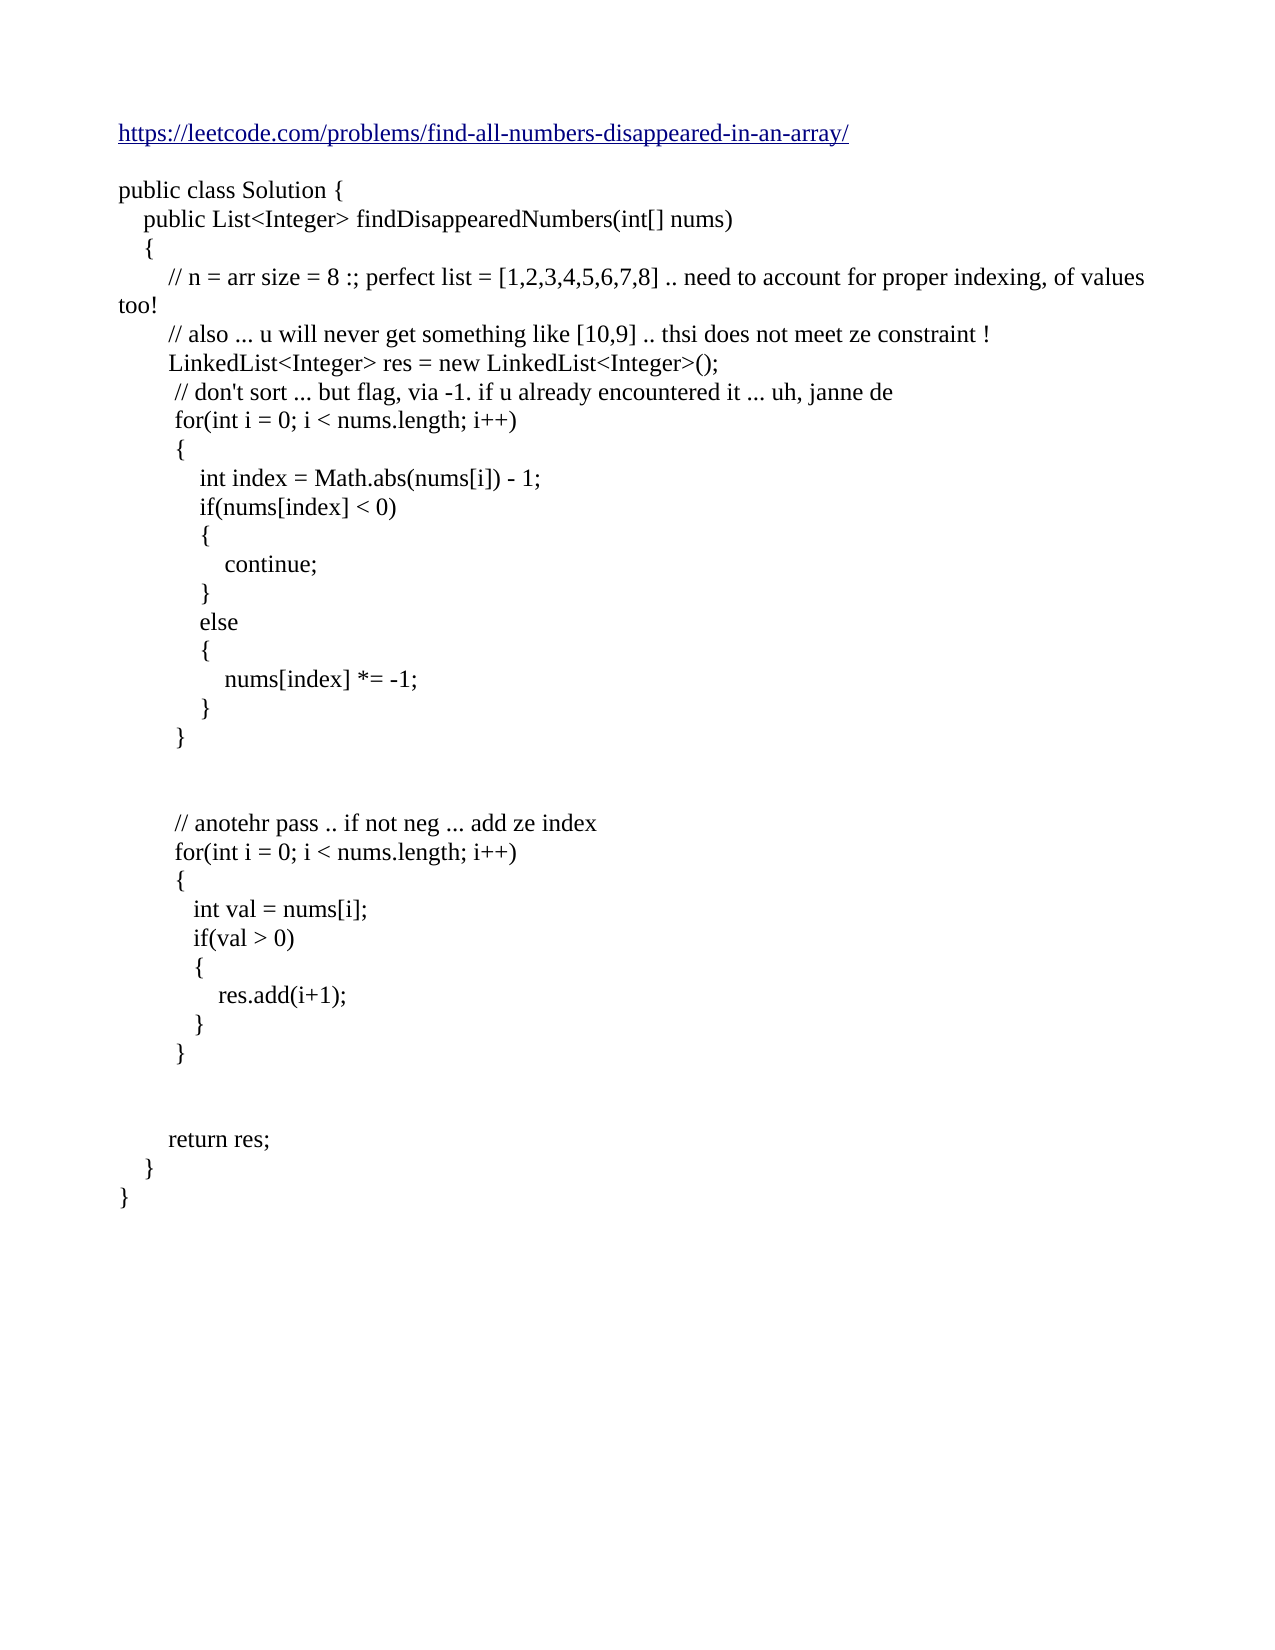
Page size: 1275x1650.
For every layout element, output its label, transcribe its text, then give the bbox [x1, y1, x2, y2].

text } [118, 1038, 1157, 1067]
text for(int i = 0; i < nums.length; i++) [118, 837, 1157, 866]
text } [118, 1153, 1157, 1182]
text LinkedList<Integer> res = new LinkedList<Integer>(); [118, 348, 1157, 377]
text continue; [118, 549, 1157, 578]
text { [118, 521, 1157, 549]
text { [118, 636, 1157, 664]
text for(int i = 0; i < nums.length; i++) [118, 406, 1157, 434]
text { [118, 434, 1157, 463]
text // n = arr size = 8 :; perfect list = [1,2,3,4,5,6,7,8] .. need to account for proper indexing, of values too! [118, 262, 1157, 319]
text public class Solution { [118, 176, 1157, 204]
text nums[index] *= -1; [118, 664, 1157, 693]
text // also ... u will never get something like [10,9] .. thsi does not meet ze constraint ! [118, 319, 1157, 348]
text } [118, 693, 1157, 722]
text { [118, 952, 1157, 981]
text } [118, 1009, 1157, 1038]
text https://leetcode.com/problems/find-all-numbers-disappeared-in-an-array/ [118, 118, 1157, 147]
text } [118, 722, 1157, 751]
text int val = nums[i]; [118, 894, 1157, 923]
text if(nums[index] < 0) [118, 492, 1157, 521]
text else [118, 607, 1157, 636]
text return res; [118, 1124, 1157, 1153]
text } [118, 578, 1157, 607]
text { [118, 866, 1157, 894]
text // don't sort ... but flag, via -1. if u already encountered it ... uh, janne de [118, 377, 1157, 406]
text { [118, 233, 1157, 262]
text res.add(i+1); [118, 981, 1157, 1009]
text // anotehr pass .. if not neg ... add ze index [118, 808, 1157, 837]
text public List<Integer> findDisappearedNumbers(int[] nums) [118, 204, 1157, 233]
text if(val > 0) [118, 923, 1157, 952]
text } [118, 1182, 1157, 1211]
text int index = Math.abs(nums[i]) - 1; [118, 463, 1157, 492]
